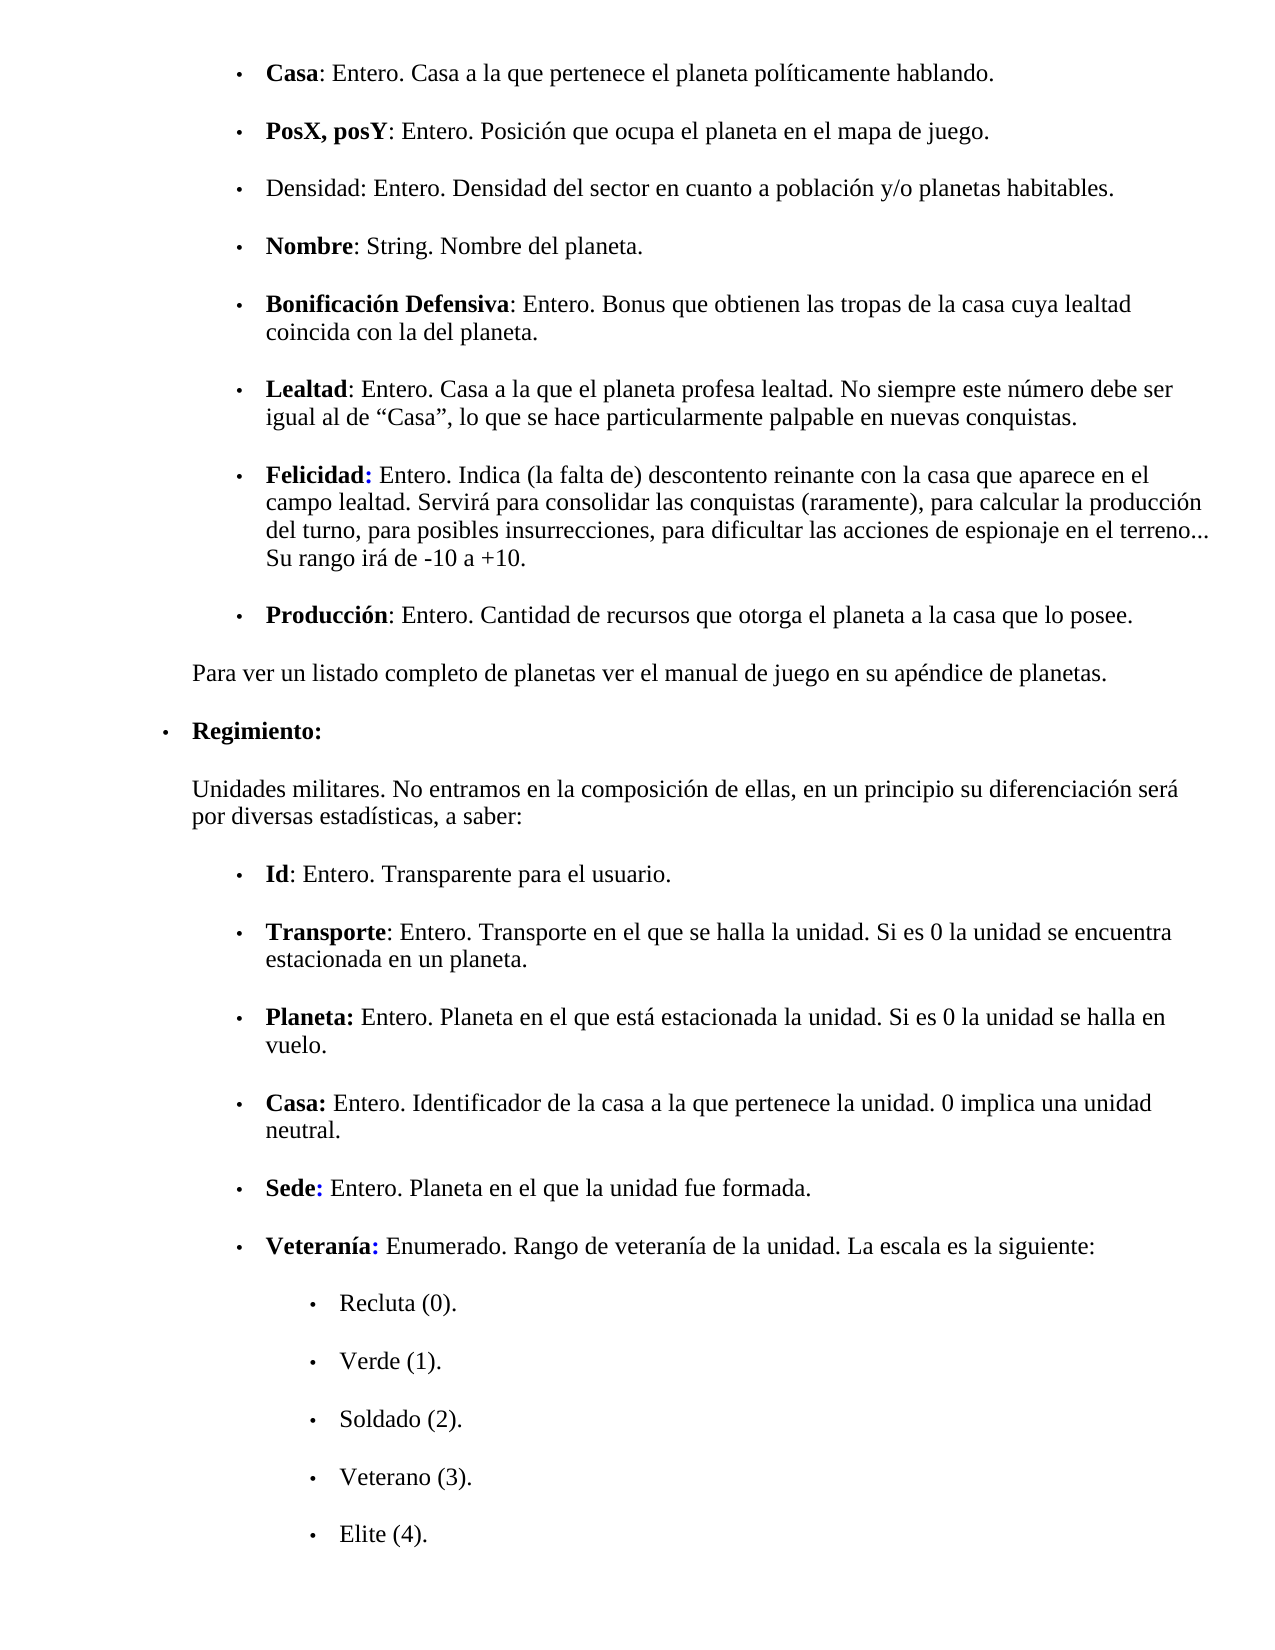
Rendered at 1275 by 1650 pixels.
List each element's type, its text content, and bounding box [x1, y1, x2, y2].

list Casa: Entero. Identificador de la casa a la que pertenece la unidad. 0 implica una unidad neutral. [236, 1089, 1216, 1144]
list Lealtad: Entero. Casa a la que el planeta profesa lealtad. No siempre este número debe ser igual al de “Casa”, lo que se hace particularmente palpable en nuevas conquistas. [236, 375, 1216, 431]
list Producción: Entero. Cantidad de recursos que otorga el planeta a la casa que lo posee. [236, 602, 1216, 629]
text Unidades militares. No entramos en la composición de ellas, en un principio su diferenciación será por diversas estadísticas, a saber: [192, 775, 1216, 830]
list Bonificación Defensiva: Entero. Bonus que obtienen las tropas de la casa cuya lealtad coincida con la del planeta. [236, 290, 1216, 345]
list Regimiento: [162, 717, 1216, 745]
list Soldado (2). [309, 1405, 1216, 1433]
list Elite (4). [309, 1520, 1216, 1548]
list Recluta (0). [309, 1289, 1216, 1317]
list Felicidad: Entero. Indica (la falta de) descontento reinante con la casa que aparece en el campo lealtad. Servirá para consolidar las conquistas (raramente), para calcular la producción del turno, para posibles insurrecciones, para dificultar las acciones de espionaje en el terreno... Su rango irá de -10 a +10. [236, 461, 1216, 572]
list Casa: Entero. Casa a la que pertenece el planeta políticamente hablando. [236, 59, 1216, 87]
list Veteranía: Enumerado. Rango de veteranía de la unidad. La escala es la siguiente: [236, 1232, 1216, 1259]
list Nombre: String. Nombre del planeta. [236, 232, 1216, 260]
list Para ver un listado completo de planetas ver el manual de juego en su apéndice de planetas. [162, 659, 1216, 687]
list Sede: Entero. Planeta en el que la unidad fue formada. [236, 1174, 1216, 1202]
list Transporte: Entero. Transporte en el que se halla la unidad. Si es 0 la unidad se encuentra estacionada en un planeta. [236, 918, 1216, 973]
list Densidad: Entero. Densidad del sector en cuanto a población y/o planetas habitables. [236, 174, 1216, 202]
list Planeta: Entero. Planeta en el que está estacionada la unidad. Si es 0 la unidad se halla en vuelo. [236, 1003, 1216, 1059]
list Verde (1). [309, 1347, 1216, 1375]
list Id: Entero. Transparente para el usuario. [236, 860, 1216, 888]
list PosX, posY: Entero. Posición que ocupa el planeta en el mapa de juego. [236, 117, 1216, 144]
list Veterano (3). [309, 1463, 1216, 1490]
